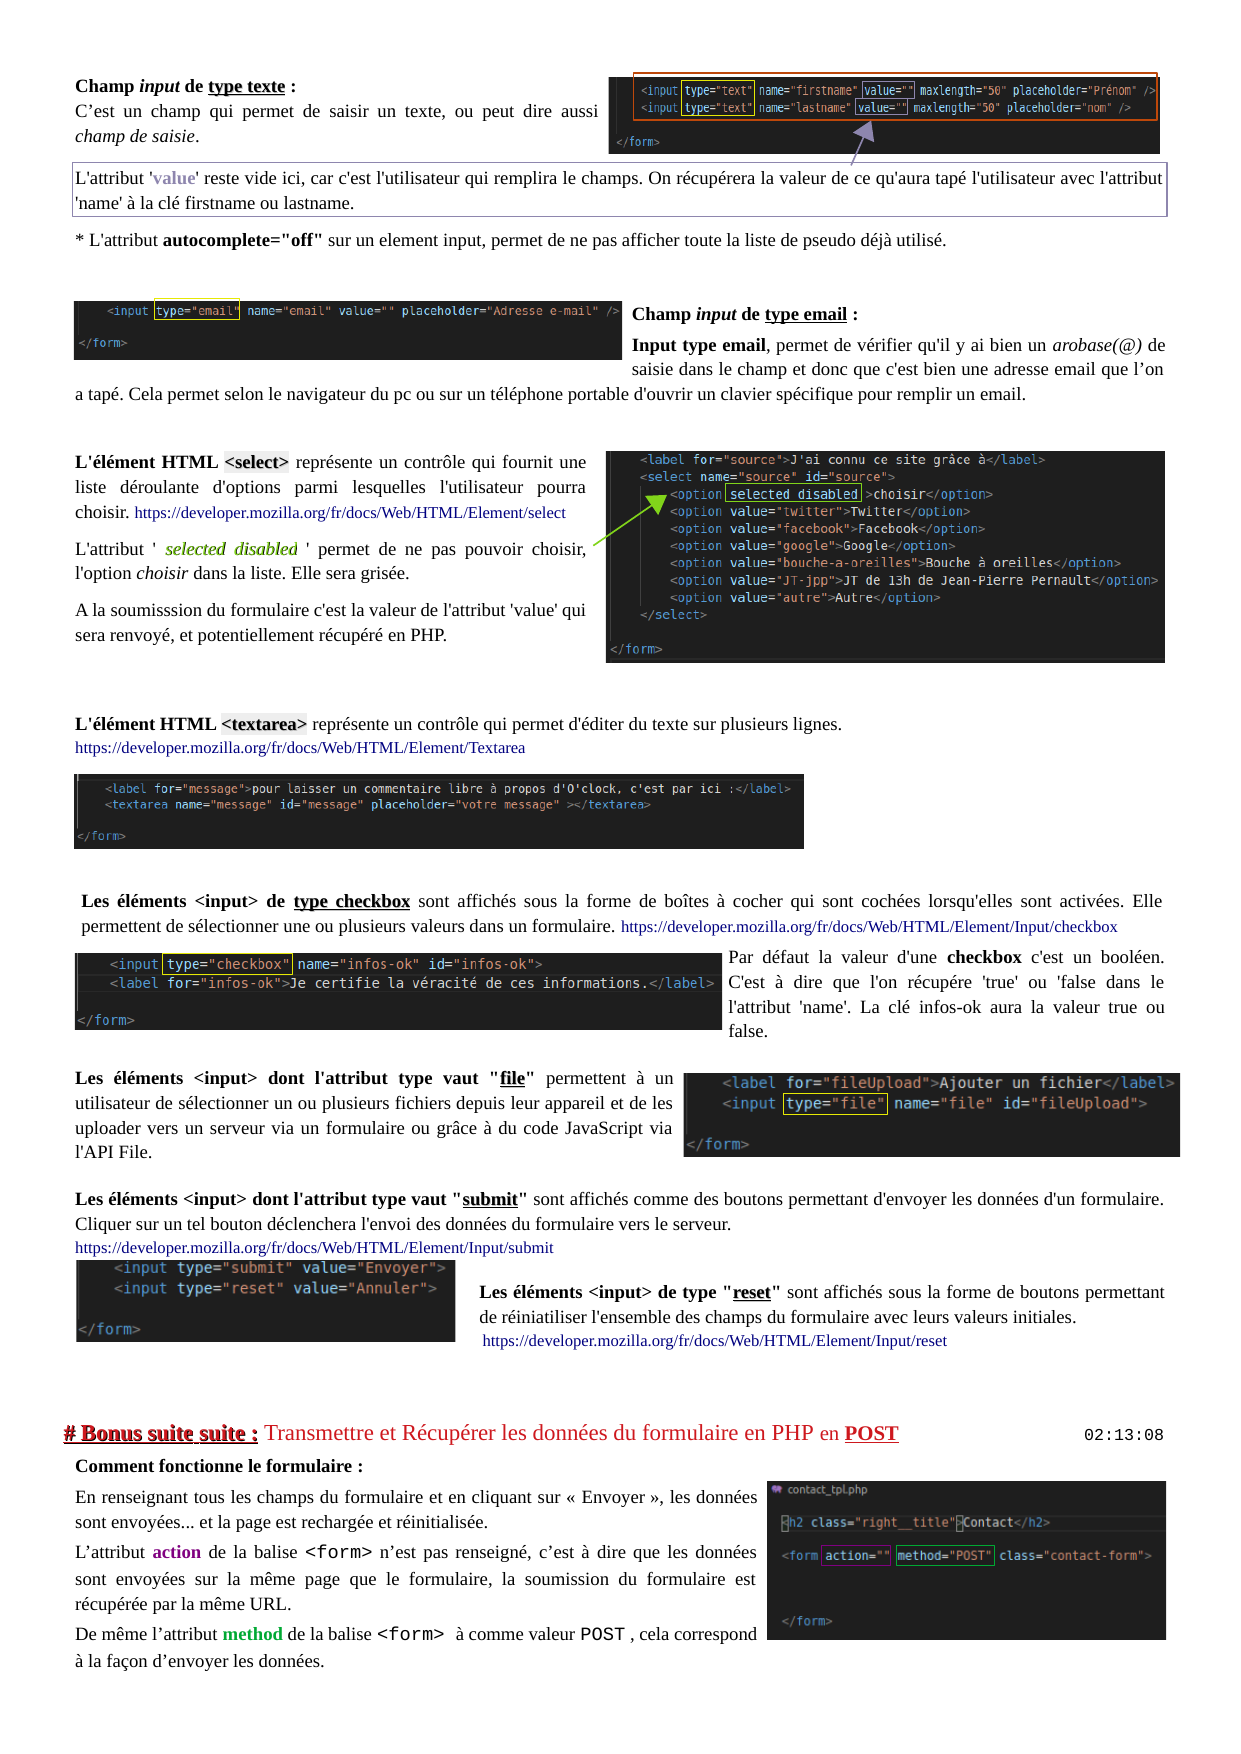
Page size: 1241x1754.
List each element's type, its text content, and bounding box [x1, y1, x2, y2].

picture [74, 774, 804, 849]
text L'élément HTML <textarea> représente un contrôle qui permet d'éditer du texte sur plusieurs lignes. [75, 713, 1165, 735]
text Par défaut la valeur d'une checkbox c'est un booléen. C'est à dire que l'on récupére 'true' ou 'false dans le l'attribut 'name'. La clé infos-ok aura la valeur true ou false. [81, 946, 1165, 1042]
text Input type email, permet de vérifier qu'il y ai bien un arobase(@) de saisie dans le champ et donc que c'est bien une adresse email que l’on a tapé. Cela permet selon le navigateur du pc ou sur un téléphone portable d'ouvrir un clavier spécifique pour remplir un email. [75, 333, 1165, 405]
picture [605, 451, 1165, 663]
picture [858, 77, 1160, 154]
text Comment fonctionne le formulaire : [75, 1455, 1165, 1477]
text Champ input de type texte : [75, 75, 633, 97]
text Les éléments <input> de type "reset" sont affichés sous la forme de boutons permettant de réiniatiliser l'ensemble des champs du formulaire avec leurs valeurs initiales. [456, 1281, 1165, 1328]
text Les éléments <input> dont l'attribut type vaut "submit" sont affichés comme des boutons permettant d'envoyer les données d'un formulaire. Cliquer sur un tel bouton déclenchera l'envoi des données du formulaire vers le serveur. [75, 1188, 1165, 1234]
picture [634, 77, 1156, 119]
text L'élément HTML <select> représente un contrôle qui fournit une liste déroulante d'options parmi lesquelles l'utilisateur pourra choisir. https://developer.mozilla.org/fr/docs/Web/HTML/Element/select [75, 451, 605, 522]
text https://developer.mozilla.org/fr/docs/Web/HTML/Element/Input/submit [75, 1237, 1165, 1257]
picture [73, 301, 623, 360]
text Champ input de type email : [623, 303, 1165, 324]
text https://developer.mozilla.org/fr/docs/Web/HTML/Element/Input/reset [81, 1331, 1165, 1350]
picture [163, 954, 292, 974]
picture [683, 1073, 1181, 1157]
text Les éléments <input> de type checkbox sont affichés sous la forme de boîtes à cocher qui sont cochées lorsqu'elles sont activées. Elle permettent de sélectionner une ou plusieurs valeurs dans un formulaire. https://developer.mozilla.org/fr/docs/Web/HTML/Element/Input/checkbox [81, 890, 1165, 937]
text C’est un champ qui permet de saisir un texte, ou peut dire aussi champ de saisie. [75, 100, 608, 146]
text Les éléments <input> dont l'attribut type vaut "file" permettent à un utilisateur de sélectionner un ou plusieurs fichiers depuis leur appareil et de les uploader vers un serveur via un formulaire ou grâce à du code JavaScript via l'API File. [75, 1067, 1165, 1163]
text https://developer.mozilla.org/fr/docs/Web/HTML/Element/Textarea [75, 738, 1165, 757]
text L'attribut 'value' reste vide ici, car c'est l'utilisateur qui remplira le champs. On récupérera la valeur de ce qu'aura tapé l'utilisateur avec l'attribut 'name' à la clé firstname ou lastname. [75, 167, 1165, 213]
text De même l’attribut method de la balise <form> à comme valeur POST , cela correspond à la façon d’envoyer les données. [75, 1623, 1165, 1671]
text En renseignant tous les champs du formulaire et en cliquant sur « Envoyer », les données sont envoyées... et la page est rechargée et réinitialisée. [75, 1486, 767, 1532]
picture [155, 301, 239, 319]
picture [74, 953, 723, 1030]
text # Bonus suite suite : Transmettre et Récupérer les données du formulaire en PHP en POST 02:13:08 [63, 1419, 1165, 1445]
text L’attribut action de la balise <form> n’est pas renseigné, c’est à dire que les données sont envoyées sur la même page que le formulaire, la soumission du formulaire est récupérée par la même URL. [75, 1541, 767, 1614]
picture [767, 1481, 1167, 1640]
text L'attribut ' selected disabled ' permet de ne pas pouvoir choisir, l'option choisir dans la liste. Elle sera grisée. [75, 537, 605, 584]
text * L'attribut autocomplete="off" sur un element input, permet de ne pas afficher toute la liste de pseudo déjà utilisé. [75, 228, 1165, 250]
text A la soumisssion du formulaire c'est la valeur de l'attribut 'value' qui sera renvoyé, et potentiellement récupéré en PHP. [75, 599, 605, 645]
picture [608, 77, 868, 154]
picture [76, 1260, 456, 1342]
